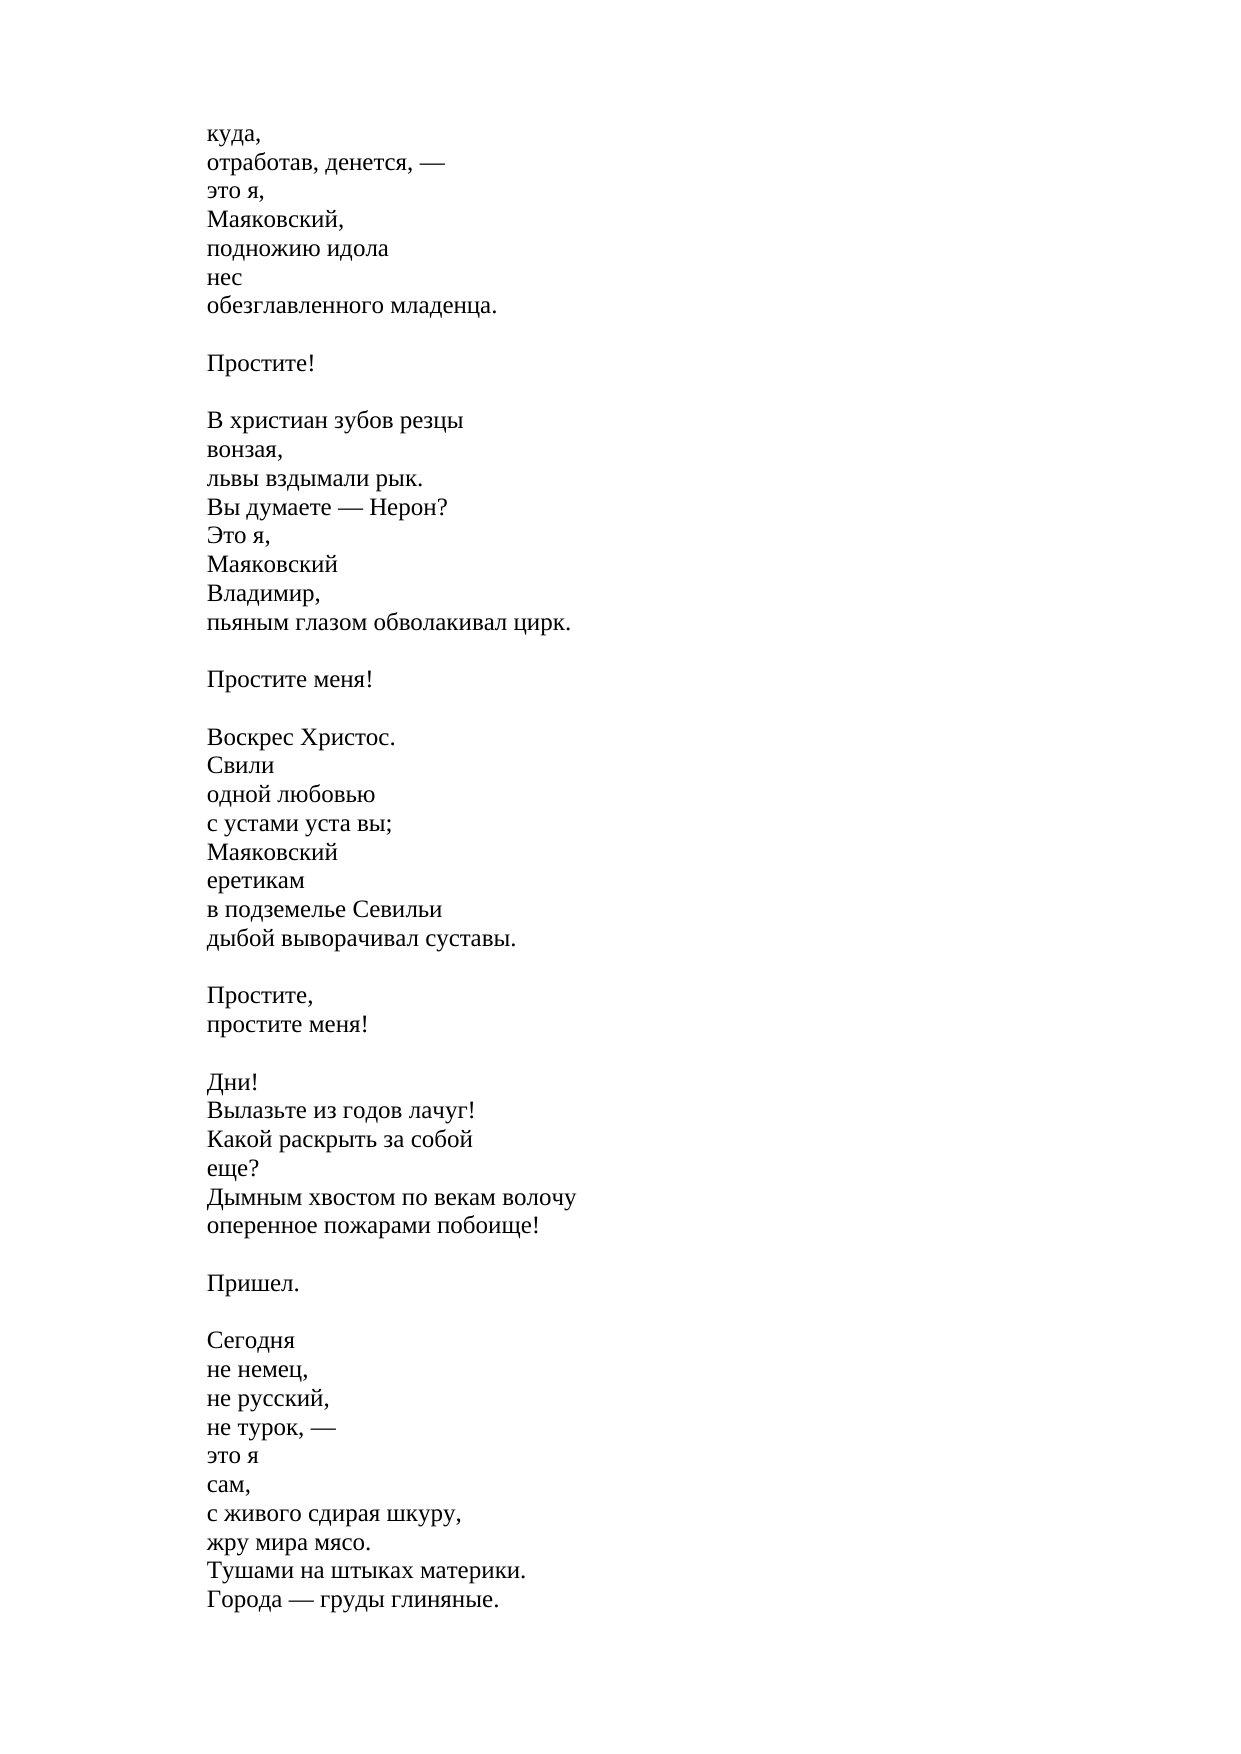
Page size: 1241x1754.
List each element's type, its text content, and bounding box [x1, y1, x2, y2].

text Вы думаете — Нерон? [148, 492, 1152, 521]
text вонзая, [148, 434, 1152, 463]
text оперенное пожарами побоище! [148, 1211, 1152, 1239]
text не немец, [148, 1354, 1152, 1383]
text простите меня! [148, 1009, 1152, 1038]
text В христиан зубов резцы [148, 406, 1152, 434]
text куда, [148, 118, 1152, 147]
text отработав, денется, — [148, 147, 1152, 176]
text дыбой выворачивал суставы. [148, 923, 1152, 952]
text Сегодня [148, 1326, 1152, 1354]
text Вылазьте из годов лачуг! [148, 1096, 1152, 1124]
text с живого сдирая шкуру, [148, 1498, 1152, 1527]
text Маяковский [148, 837, 1152, 866]
text обезглавленного младенца. [148, 291, 1152, 319]
text пьяным глазом обволакивал цирк. [148, 607, 1152, 636]
text Пришел. [148, 1268, 1152, 1297]
text еретикам [148, 866, 1152, 894]
text сам, [148, 1469, 1152, 1498]
text в подземелье Севильи [148, 894, 1152, 923]
text это я, [148, 176, 1152, 204]
text Простите! [148, 348, 1152, 377]
text львы вздымали рык. [148, 463, 1152, 492]
text Простите меня! [148, 664, 1152, 693]
text нес [148, 262, 1152, 291]
text Дни! [148, 1067, 1152, 1096]
text Какой раскрыть за собой [148, 1124, 1152, 1153]
text одной любовью [148, 779, 1152, 808]
text не турок, — [148, 1412, 1152, 1441]
text Простите, [148, 981, 1152, 1009]
text Свили [148, 751, 1152, 779]
text не русский, [148, 1383, 1152, 1412]
text подножию идола [148, 233, 1152, 262]
text с устами уста вы; [148, 808, 1152, 837]
text Маяковский [148, 549, 1152, 578]
text жру мира мясо. [148, 1527, 1152, 1556]
text Тушами на штыках материки. [148, 1556, 1152, 1584]
text Это я, [148, 521, 1152, 549]
text Воскрес Христос. [148, 722, 1152, 751]
text Владимир, [148, 578, 1152, 607]
text Города — груды глиняные. [148, 1584, 1152, 1613]
text это я [148, 1441, 1152, 1469]
text Маяковский, [148, 204, 1152, 233]
text еще? [148, 1153, 1152, 1182]
text Дымным хвостом по векам волочу [148, 1182, 1152, 1211]
